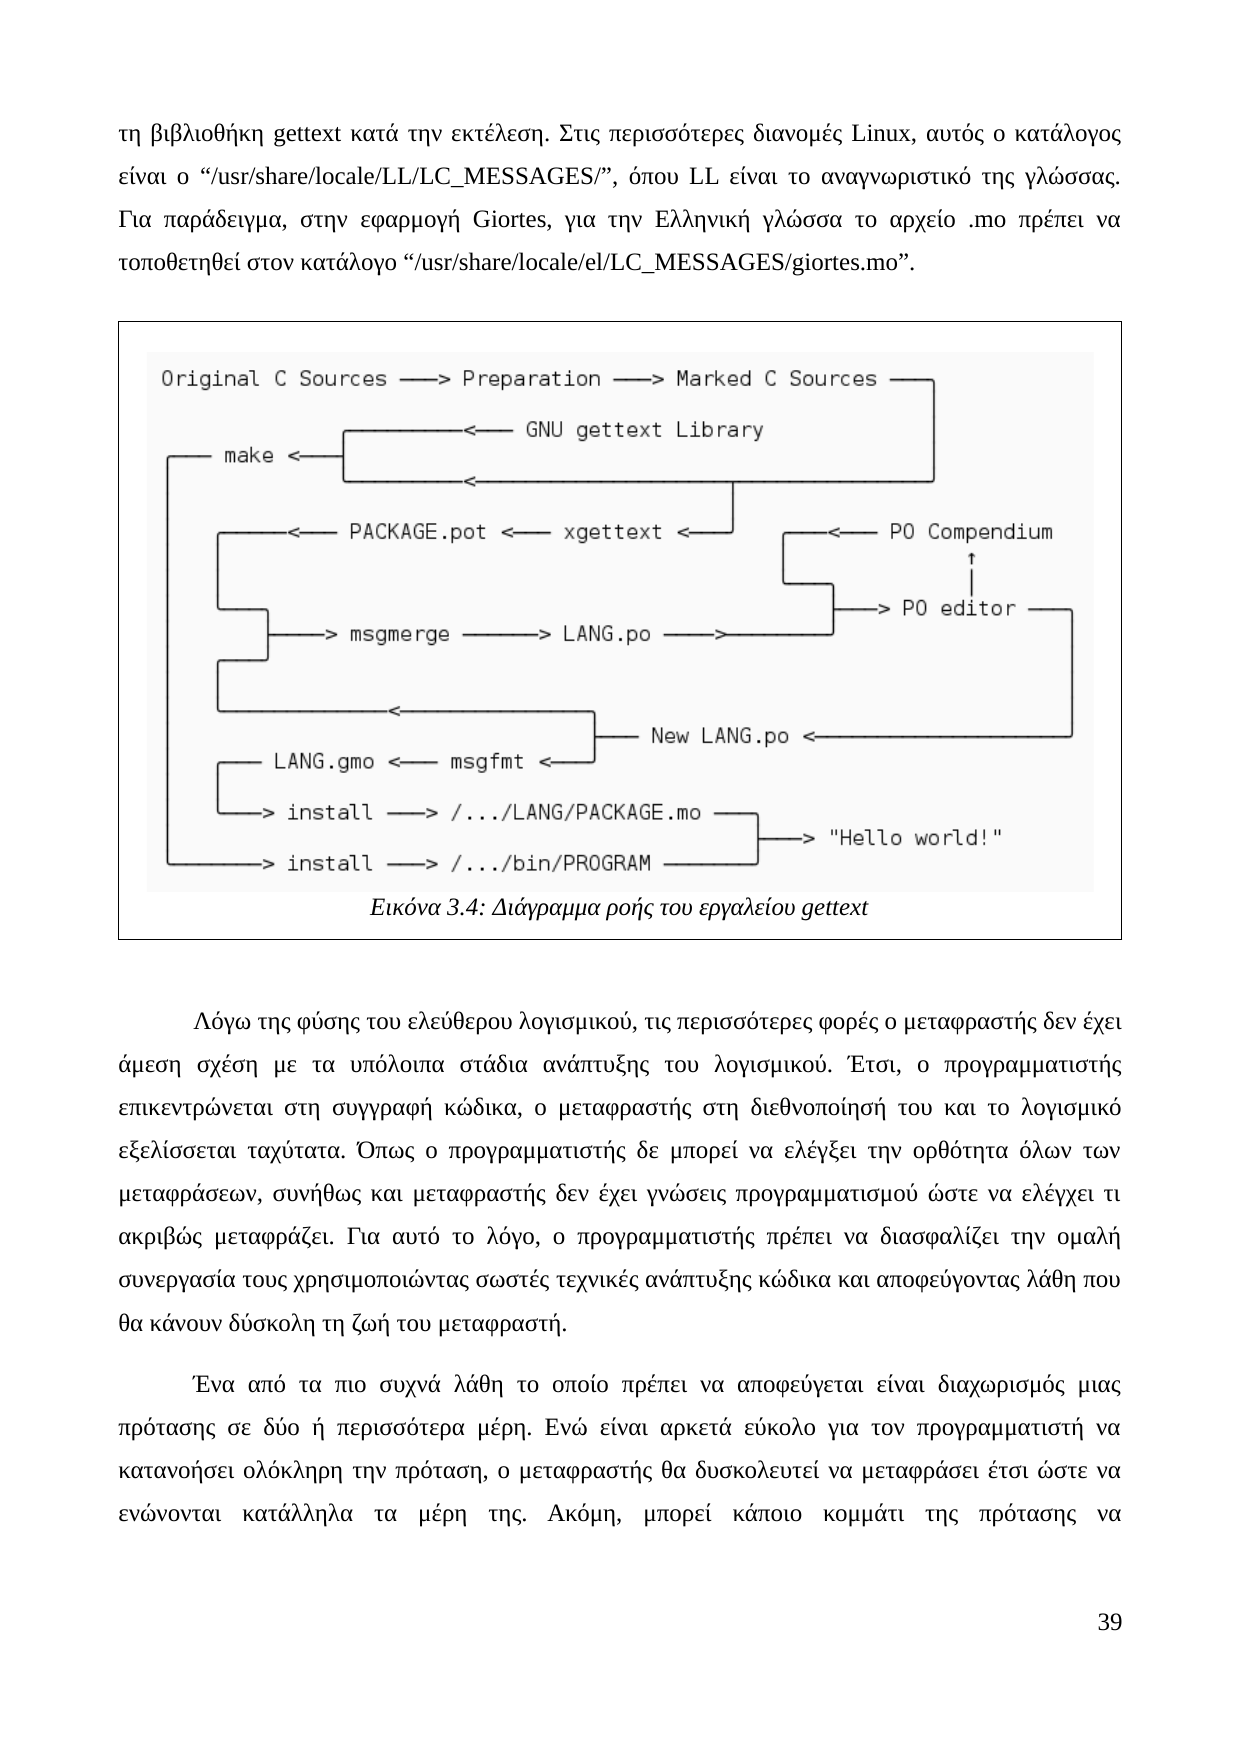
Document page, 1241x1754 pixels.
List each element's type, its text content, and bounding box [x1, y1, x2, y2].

text Λόγω της φύσης του ελεύθερου λογισμικού, τις περισσότερες φορές ο μεταφραστής δεν έχει άμεση σχέση με τα υπόλοιπα στάδια ανάπτυξης του λογισμικού. Έτσι, ο προγραμματιστής επικεντρώνεται στη συγγραφή κώδικα, ο μεταφραστής στη διεθνοποίησή του και το λογισμικό εξελίσσεται ταχύτατα. Όπως ο προγραμματιστής δε μπορεί να ελέγξει την ορθότητα όλων των μεταφράσεων, συνήθως και μεταφραστής δεν έχει γνώσεις προγραμματισμού ώστε να ελέγχει τι ακριβώς μεταφράζει. Για αυτό το λόγο, ο προγραμματιστής πρέπει να διασφαλίζει την ομαλή συνεργασία τους χρησιμοποιώντας σωστές τεχνικές ανάπτυξης κώδικα και αποφεύγοντας λάθη που θα κάνουν δύσκολη τη ζωή του μεταφραστή. [118, 1006, 1122, 1336]
picture [146, 352, 1094, 892]
text Εικόνα 3.4: Διάγραμμα ροής του εργαλείου gettext [137, 352, 1103, 921]
text τη βιβλιοθήκη gettext κατά την εκτέλεση. Στις περισσότερες διανομές Linux, αυτός ο κατάλογος είναι ο “/usr/share/locale/LL/LC_MESSAGES/”, όπου LL είναι το αναγνωριστικό της γλώσσας. Για παράδειγμα, στην εφαρμογή Giortes, για την Ελληνική γλώσσα το αρχείο .mo πρέπει να τοποθετηθεί στον κατάλογο “/usr/share/locale/el/LC_MESSAGES/giortes.mo”. [118, 118, 1122, 276]
text Ένα από τα πιο συχνά λάθη το οποίο πρέπει να αποφεύγεται είναι διαχωρισμός μιας πρότασης σε δύο ή περισσότερα μέρη. Ενώ είναι αρκετά εύκολο για τον προγραμματιστή να κατανοήσει ολόκληρη την πρόταση, ο μεταφραστής θα δυσκολευτεί να μεταφράσει έτσι ώστε να ενώνονται κατάλληλα τα μέρη της. Ακόμη, μπορεί κάποιο κομμάτι της πρότασης να [118, 1369, 1122, 1527]
